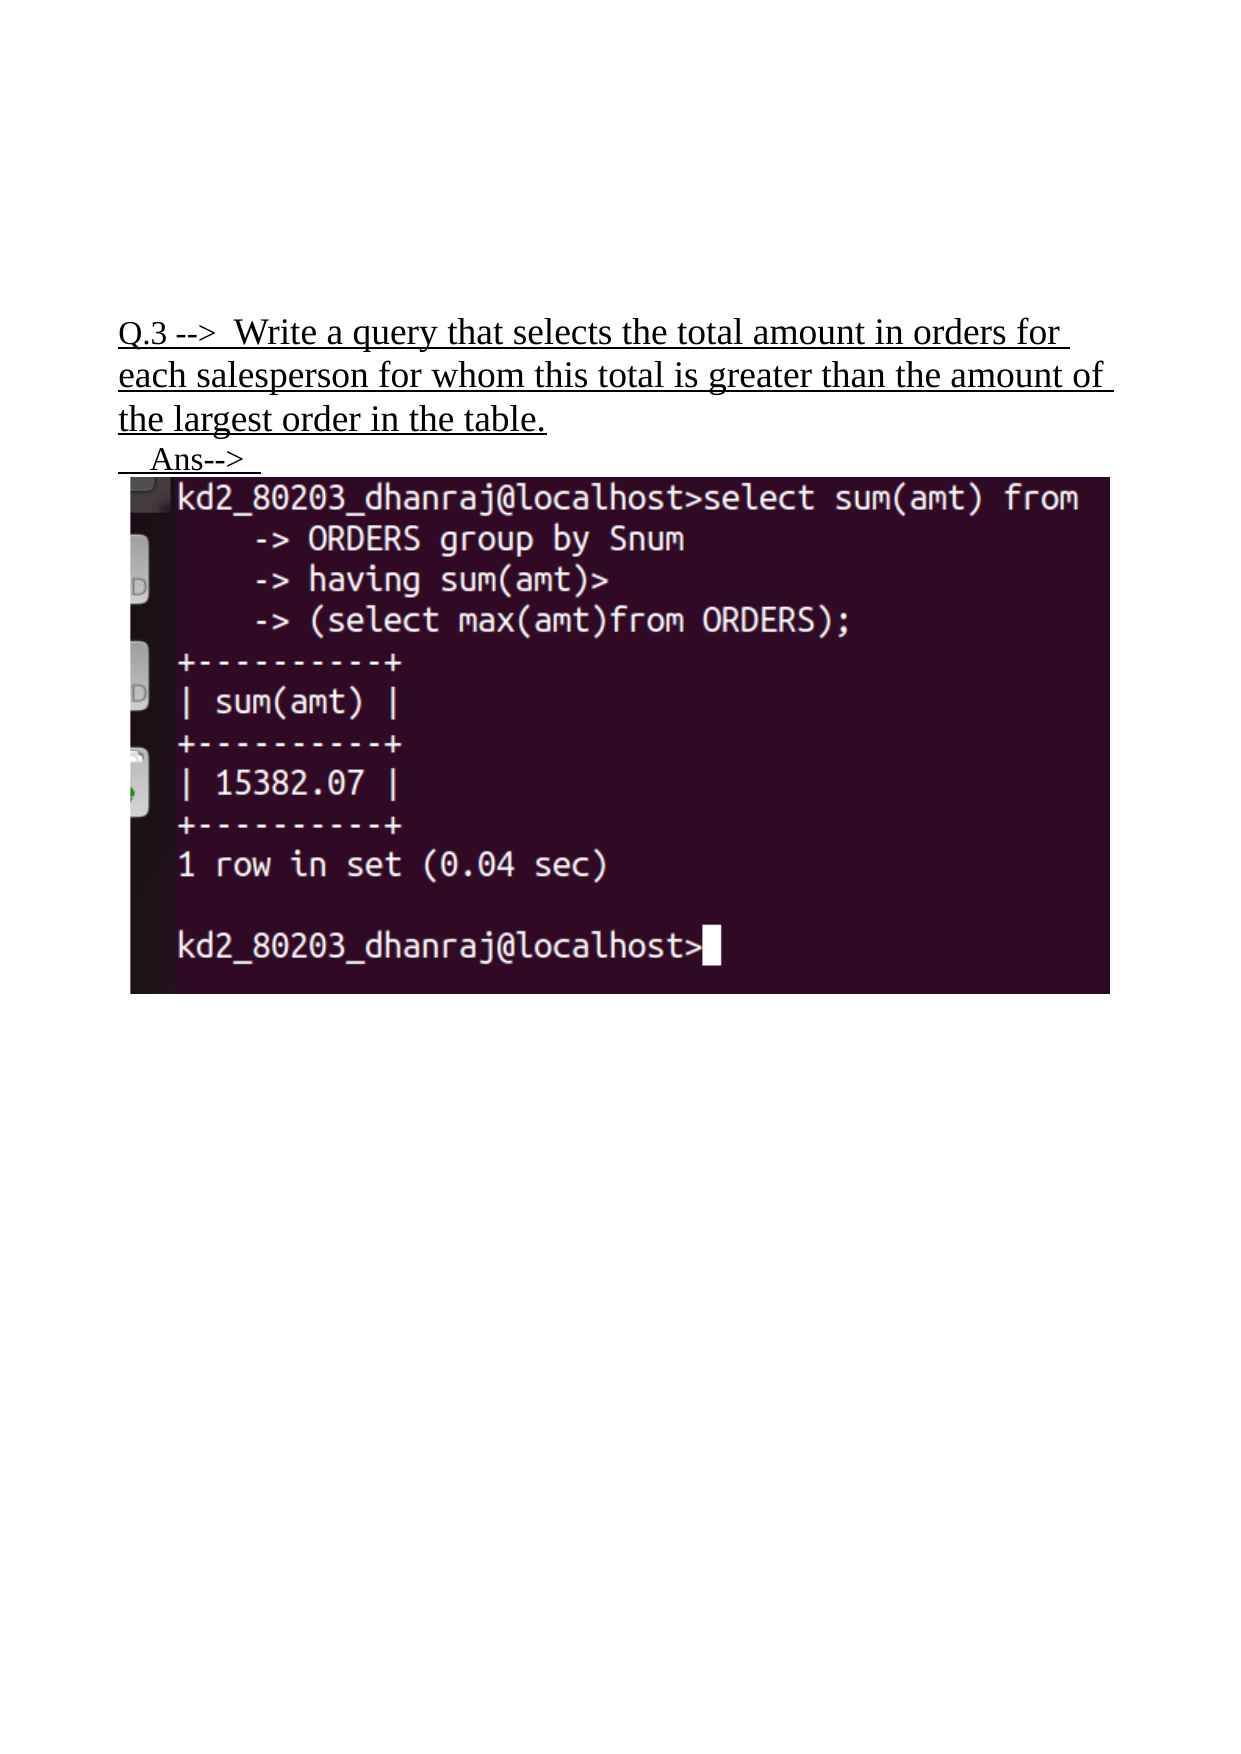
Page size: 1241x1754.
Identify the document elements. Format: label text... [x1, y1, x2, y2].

picture [130, 477, 1110, 994]
text Q.3 --> Write a query that selects the total amount in orders for each salesperson for whom this total is greater than the amount of the largest order in the table. [118, 310, 1122, 439]
text Ans--> [118, 439, 1122, 477]
